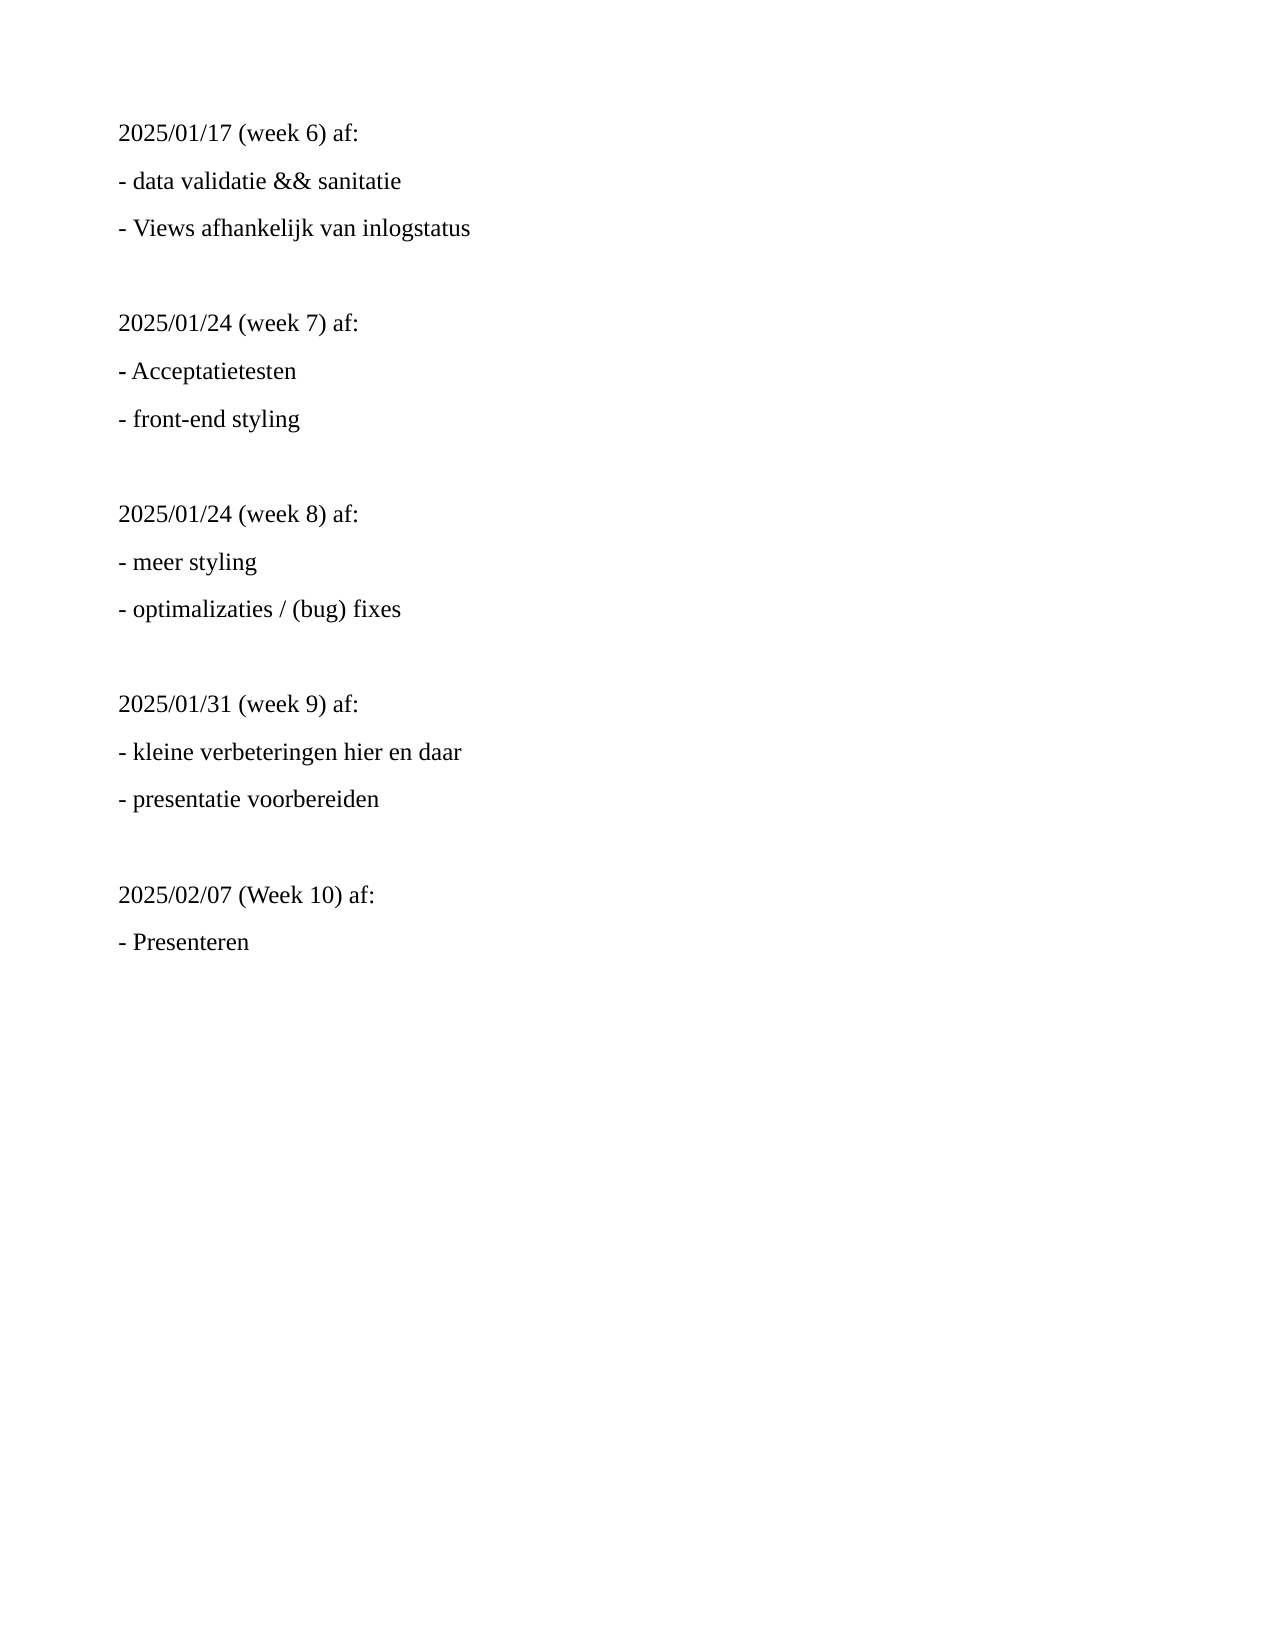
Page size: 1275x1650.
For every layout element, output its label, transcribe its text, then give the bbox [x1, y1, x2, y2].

text - Acceptatietesten [118, 356, 1157, 385]
text 2025/01/24 (week 7) af: [118, 308, 1157, 337]
text 2025/02/07 (Week 10) af: [118, 880, 1157, 908]
text 2025/01/31 (week 9) af: [118, 689, 1157, 718]
text - meer styling [118, 547, 1157, 575]
text - front-end styling [118, 404, 1157, 432]
text - Views afhankelijk van inlogstatus [118, 213, 1157, 242]
text 2025/01/17 (week 6) af: [118, 118, 1157, 147]
text - Presenteren [118, 927, 1157, 956]
text - optimalizaties / (bug) fixes [118, 594, 1157, 623]
text - data validatie && sanitatie [118, 166, 1157, 194]
text - presentatie voorbereiden [118, 784, 1157, 813]
text - kleine verbeteringen hier en daar [118, 737, 1157, 766]
text 2025/01/24 (week 8) af: [118, 499, 1157, 528]
